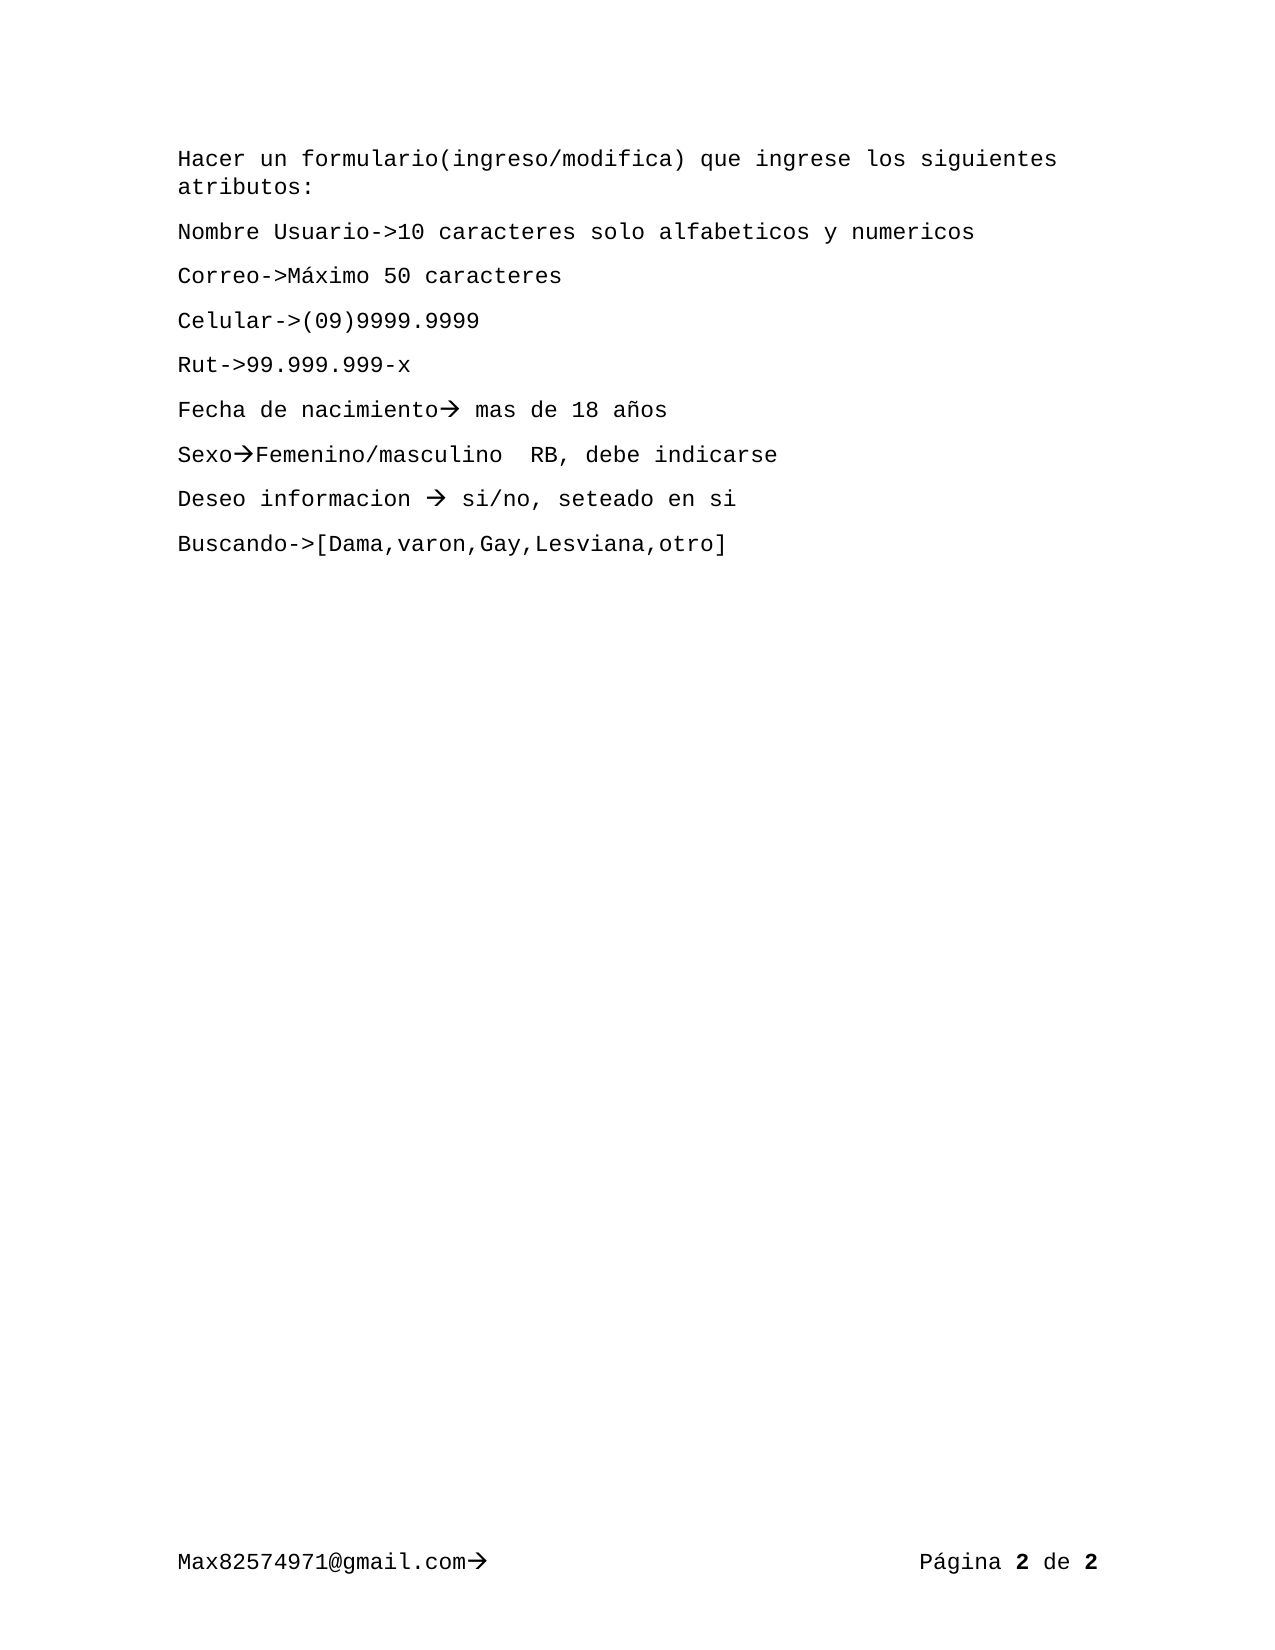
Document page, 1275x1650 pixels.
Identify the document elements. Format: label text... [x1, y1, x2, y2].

text SexoFemenino/masculino RB, debe indicarse [177, 443, 1098, 469]
text Nombre Usuario->10 caracteres solo alfabeticos y numericos [177, 220, 1098, 246]
text Rut->99.999.999-x [177, 354, 1098, 380]
text Celular->(09)9999.9999 [177, 309, 1098, 335]
text Deseo informacion  si/no, seteado en si [177, 488, 1098, 513]
text Buscando->[Dama,varon,Gay,Lesviana,otro] [177, 532, 1098, 558]
text Correo->Máximo 50 caracteres [177, 265, 1098, 291]
text Fecha de nacimiento mas de 18 años [177, 398, 1098, 424]
text Hacer un formulario(ingreso/modifica) que ingrese los siguientes atributos: [177, 148, 1098, 201]
